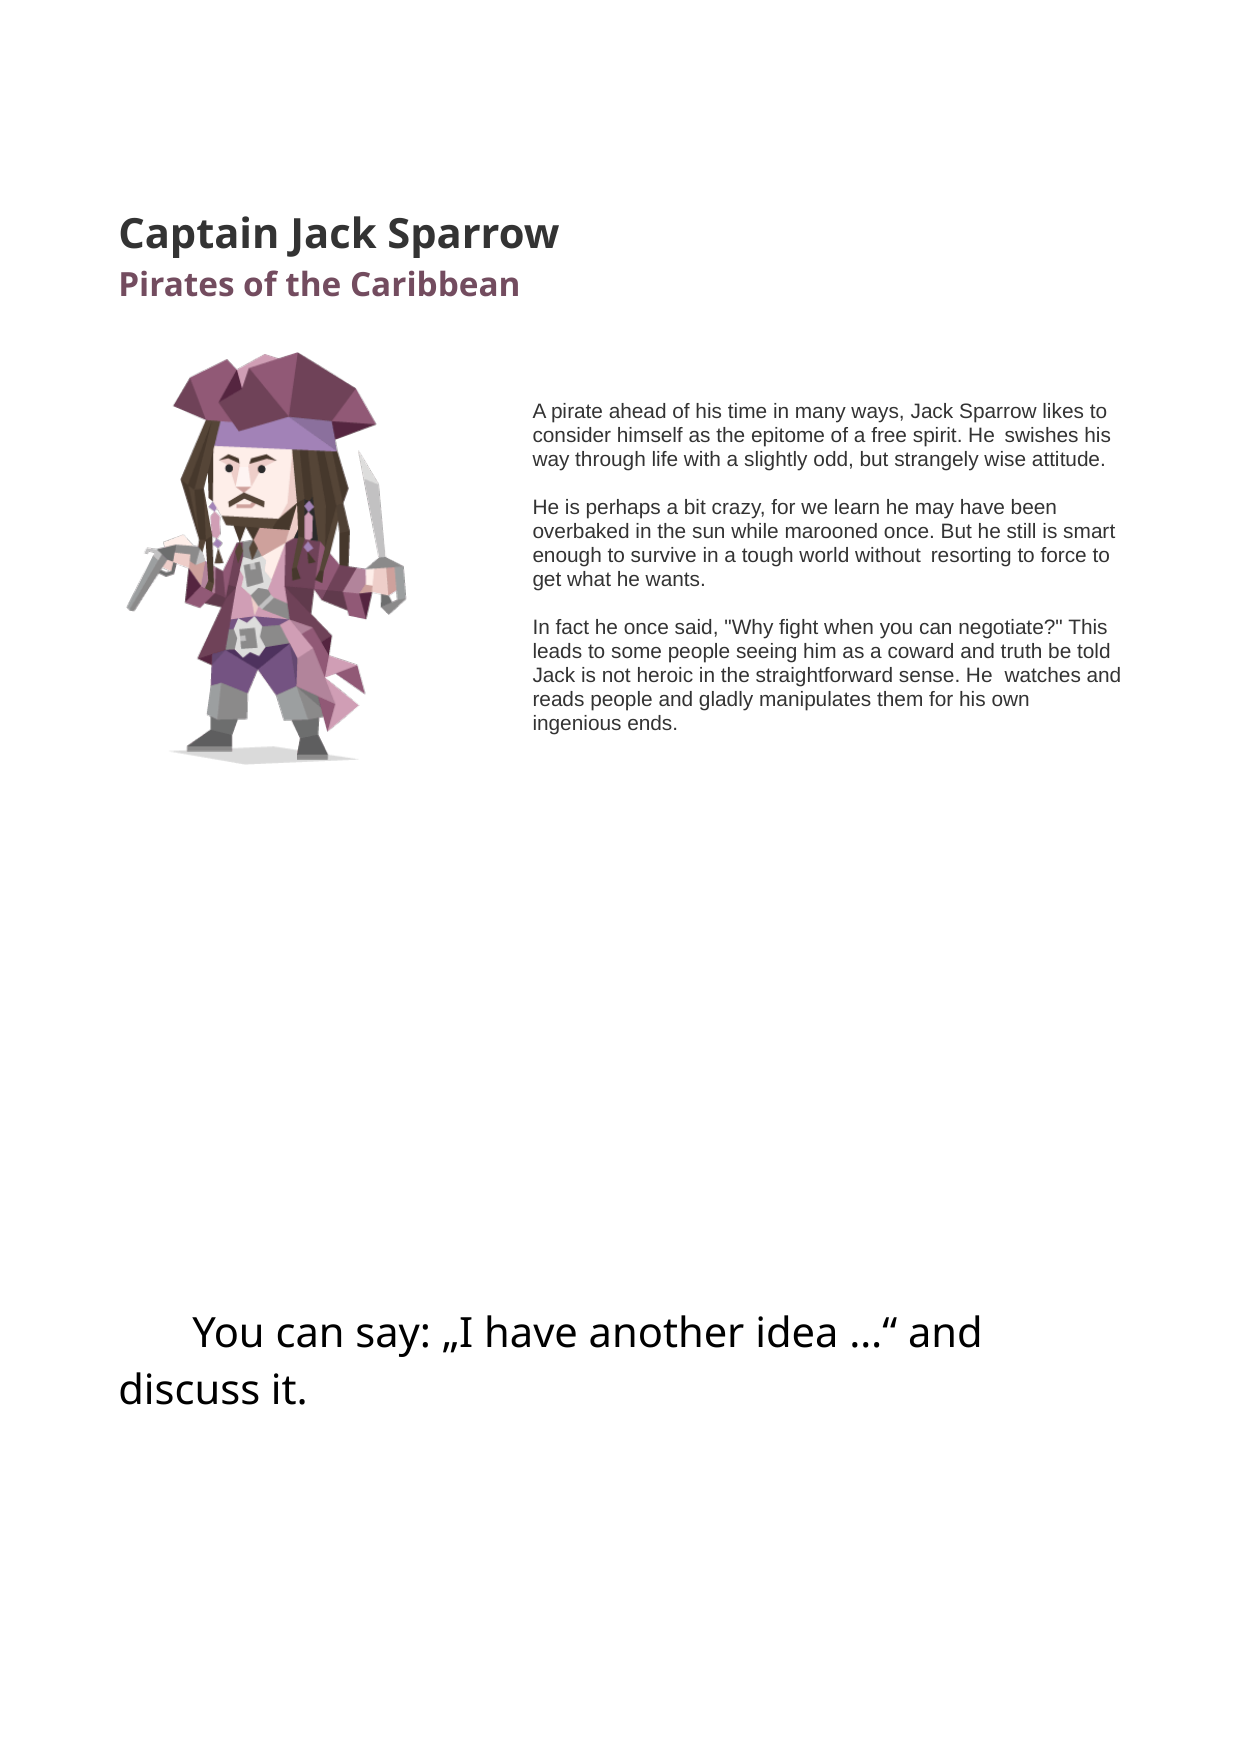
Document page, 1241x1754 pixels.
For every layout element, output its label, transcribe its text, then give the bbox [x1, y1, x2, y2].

text You can say: „I have another idea …“ and discuss it. [118, 1303, 1122, 1417]
text Captain Jack Sparrow [118, 204, 1122, 260]
picture [59, 351, 473, 765]
text He is perhaps a bit crazy, for we learn he may have been overbaked in the sun while marooned once. But he still is smart enough to survive in a tough world without resorting to force to get what he wants. [473, 495, 1122, 591]
text In fact he once said, "Why fight when you can negotiate?" This leads to some people seeing him as a coward and truth be told Jack is not heroic in the straightforward sense. He watches and reads people and gladly manipulates them for his own ingenious ends. [473, 615, 1122, 763]
text Pirates of the Caribbean [118, 260, 1122, 306]
text A pirate ahead of his time in many ways, Jack Sparrow likes to consider himself as the epitome of a free spirit. He swishes his way through life with a slightly odd, but strangely wise attitude. [473, 399, 1122, 471]
